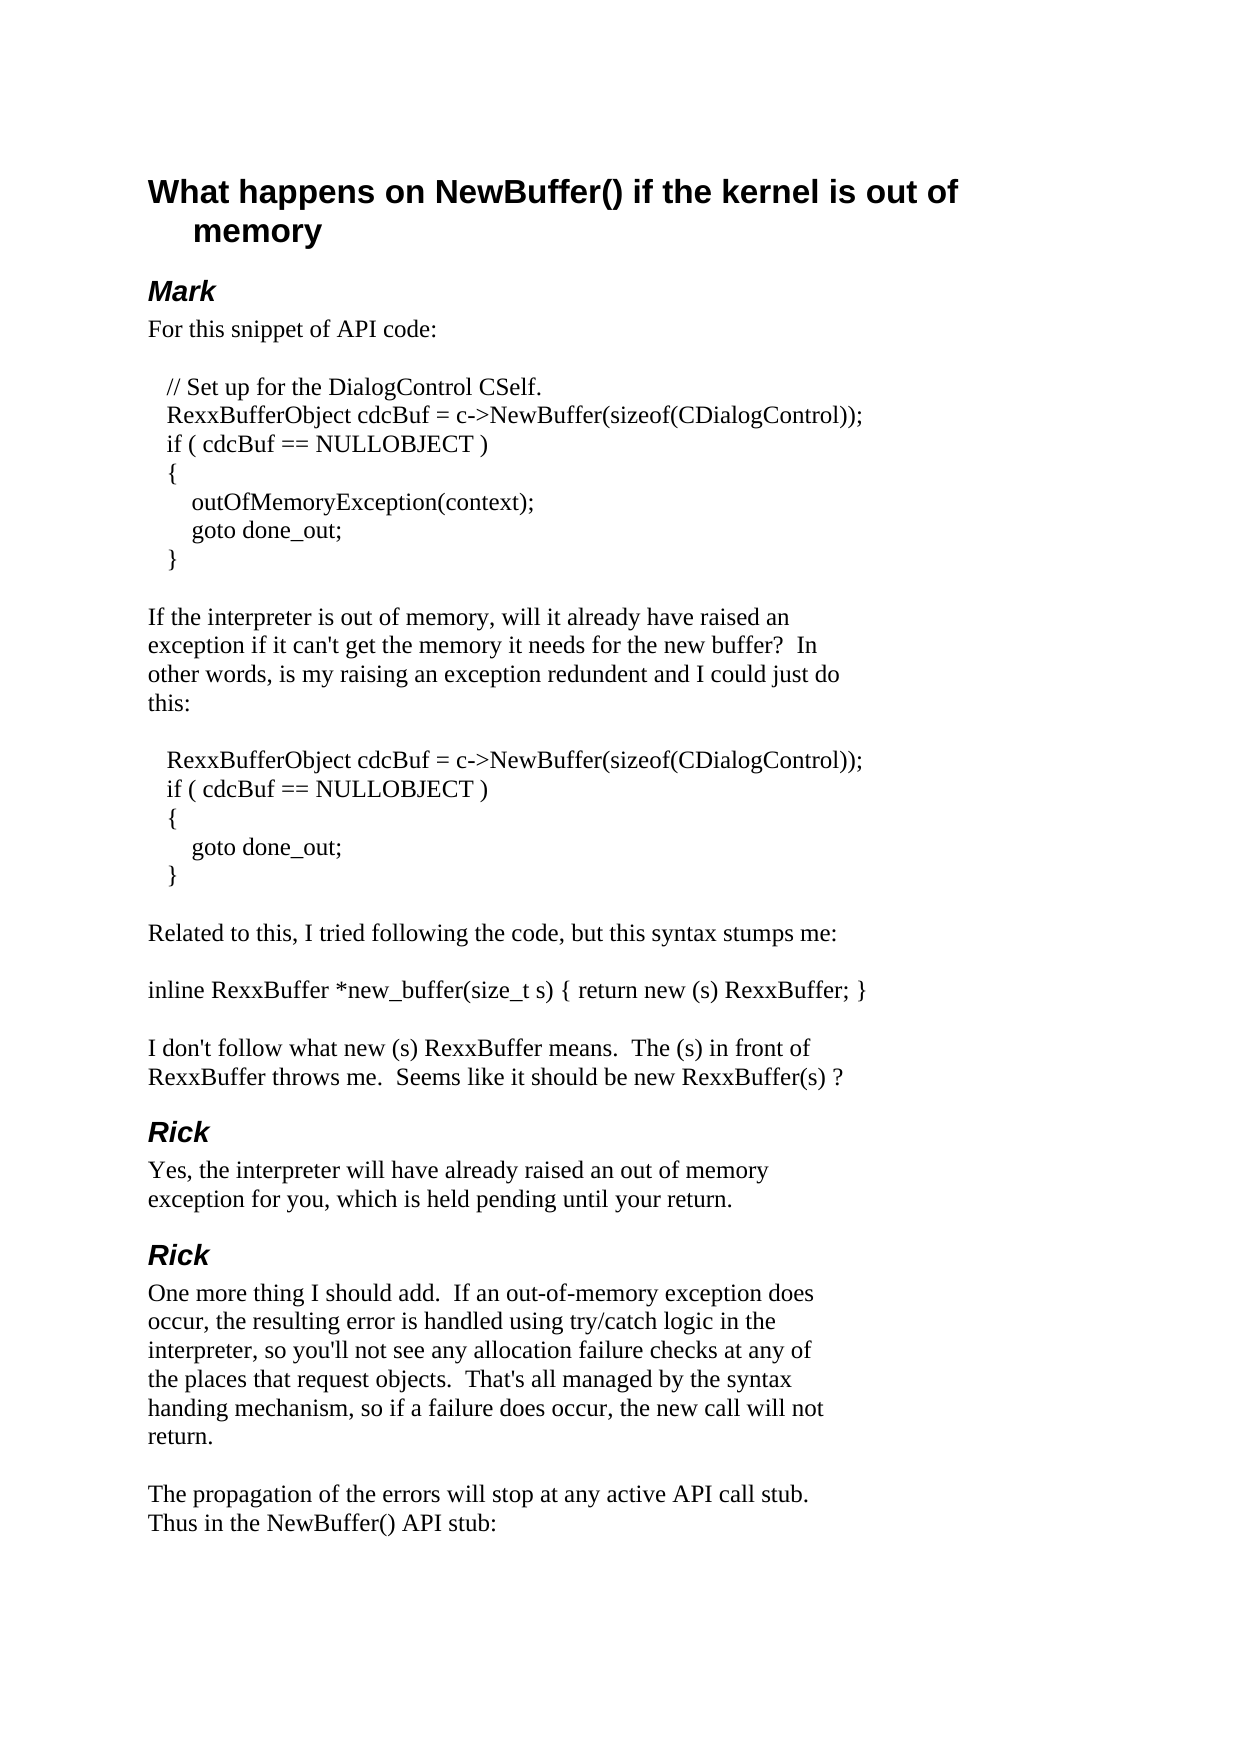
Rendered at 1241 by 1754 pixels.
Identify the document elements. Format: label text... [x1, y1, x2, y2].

text Yes, the interpreter will have already raised an out of memory exception for you, which is held pending until your return. [148, 1155, 1093, 1213]
subtitle What happens on NewBuffer() if the kernel is out of memory [148, 173, 1093, 249]
subtitle Rick [148, 1116, 1093, 1149]
text One more thing I should add. If an out-of-memory exception does occur, the resulting error is handled using try/catch logic in the interpreter, so you'll not see any allocation failure checks at any of the places that request objects. That's all managed by the syntax handing mechanism, so if a failure does occur, the new call will not return. The propagation of the errors will stop at any active API call stub. Thus in the NewBuffer() API stub: [148, 1278, 1093, 1594]
text For this snippet of API code: // Set up for the DialogControl CSelf. RexxBufferObject cdcBuf = c->NewBuffer(sizeof(CDialogControl)); if ( cdcBuf == NULLOBJECT ) { outOfMemoryException(context); goto done_out; } If the interpreter is out of memory, will it already have raised an exception if it can't get the memory it needs for the new buffer? In other words, is my raising an exception redundent and I could just do this: RexxBufferObject cdcBuf = c->NewBuffer(sizeof(CDialogControl)); if ( cdcBuf == NULLOBJECT ) { goto done_out; } Related to this, I tried following the code, but this syntax stumps me: inline RexxBuffer *new_buffer(size_t s) { return new (s) RexxBuffer; } I don't follow what new (s) RexxBuffer means. The (s) in front of RexxBuffer throws me. Seems like it should be new RexxBuffer(s) ? [148, 314, 1093, 1091]
subtitle Mark [148, 274, 1093, 308]
subtitle Rick [148, 1238, 1093, 1271]
